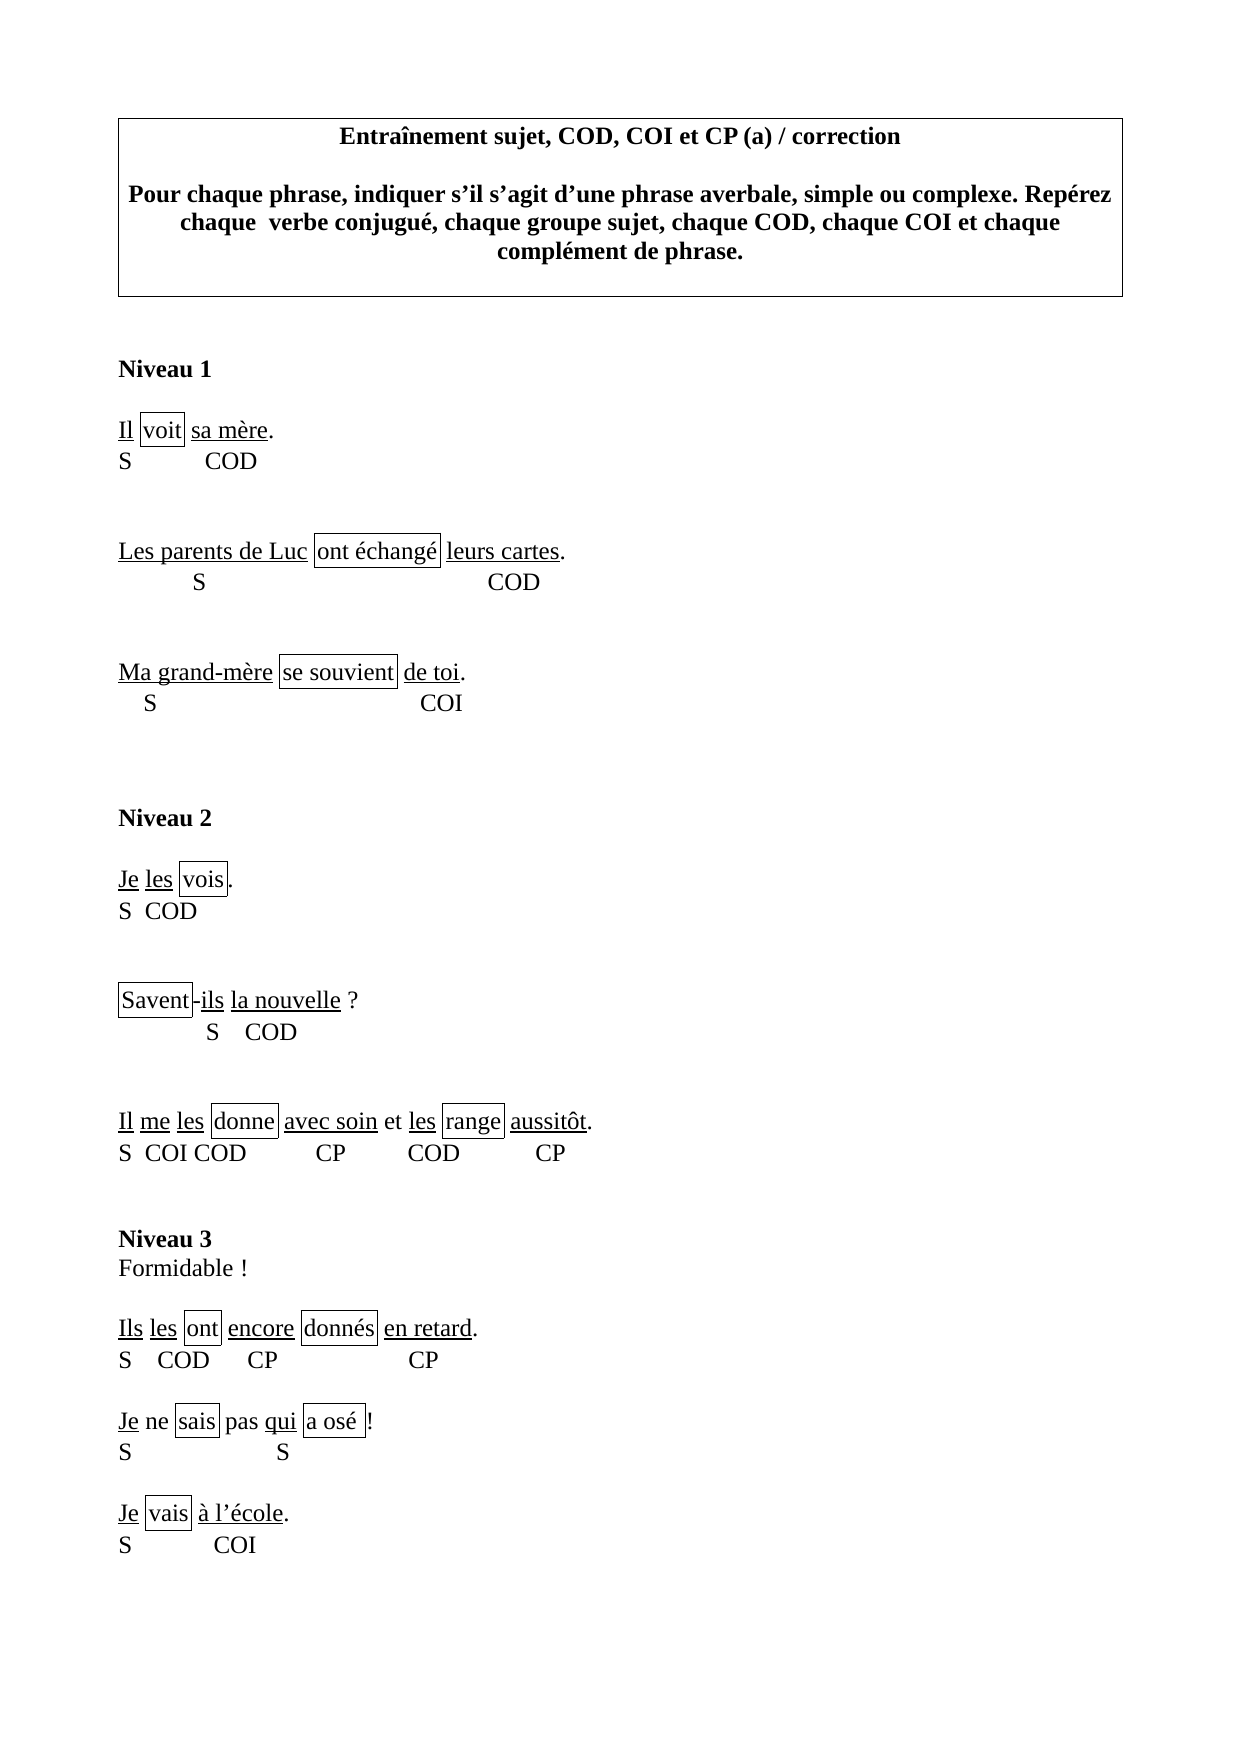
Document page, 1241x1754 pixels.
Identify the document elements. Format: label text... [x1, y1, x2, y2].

text S COD [118, 896, 1122, 924]
text se souvient [280, 655, 397, 688]
text ont [185, 1311, 221, 1345]
text Je les [118, 861, 179, 896]
text à l’école. [192, 1495, 1122, 1530]
text donne [212, 1104, 278, 1138]
text Il me les [118, 1103, 211, 1138]
text avec soin et les [279, 1103, 442, 1138]
text Il [118, 412, 140, 446]
text Entraînement sujet, COD, COI et CP (a) / correction [119, 119, 1122, 150]
text ! [366, 1403, 1122, 1437]
text encore [222, 1310, 301, 1345]
text Savent- [119, 983, 192, 1017]
text Je ne [118, 1403, 175, 1437]
text S COD [118, 1017, 1122, 1046]
text ont échangé [315, 534, 440, 567]
text Ma grand-mère [118, 654, 279, 688]
text Pour chaque phrase, indiquer s’il s’agit d’une phrase averbale, simple ou complexe. Repérez chaque verbe conjugué, chaque groupe sujet, chaque COD, chaque COI et chaque complément de phrase. [119, 176, 1122, 265]
text aussitôt. [505, 1103, 1122, 1138]
text leurs cartes. [441, 533, 1122, 567]
text S COD CP CP [118, 1345, 1122, 1374]
text pas qui [220, 1403, 303, 1437]
text S COD [118, 567, 1122, 596]
text sais [176, 1404, 219, 1437]
text range [443, 1104, 504, 1138]
text Ils les [118, 1310, 184, 1345]
text S COI [118, 688, 1122, 717]
text vois [180, 862, 227, 896]
text sa mère. [185, 412, 1122, 446]
text a osé [304, 1404, 365, 1437]
text donnés [302, 1311, 377, 1345]
text Niveau 2 [118, 803, 1122, 832]
text S COD [118, 446, 1122, 475]
text Je [118, 1495, 145, 1530]
text Formidable ! [118, 1253, 1122, 1282]
text Niveau 3 [118, 1224, 1122, 1253]
text S S [118, 1437, 1122, 1466]
text S COI COD CP COD CP [118, 1138, 1122, 1167]
text Niveau 1 [118, 354, 1122, 383]
text S COI [118, 1530, 1122, 1558]
text . [228, 861, 1122, 896]
text de toi. [398, 654, 1122, 688]
text voit [141, 413, 184, 446]
text ils la nouvelle ? [193, 982, 1122, 1017]
text vais [146, 1496, 191, 1530]
text Les parents de Luc [118, 533, 314, 567]
text en retard. [378, 1310, 1122, 1345]
